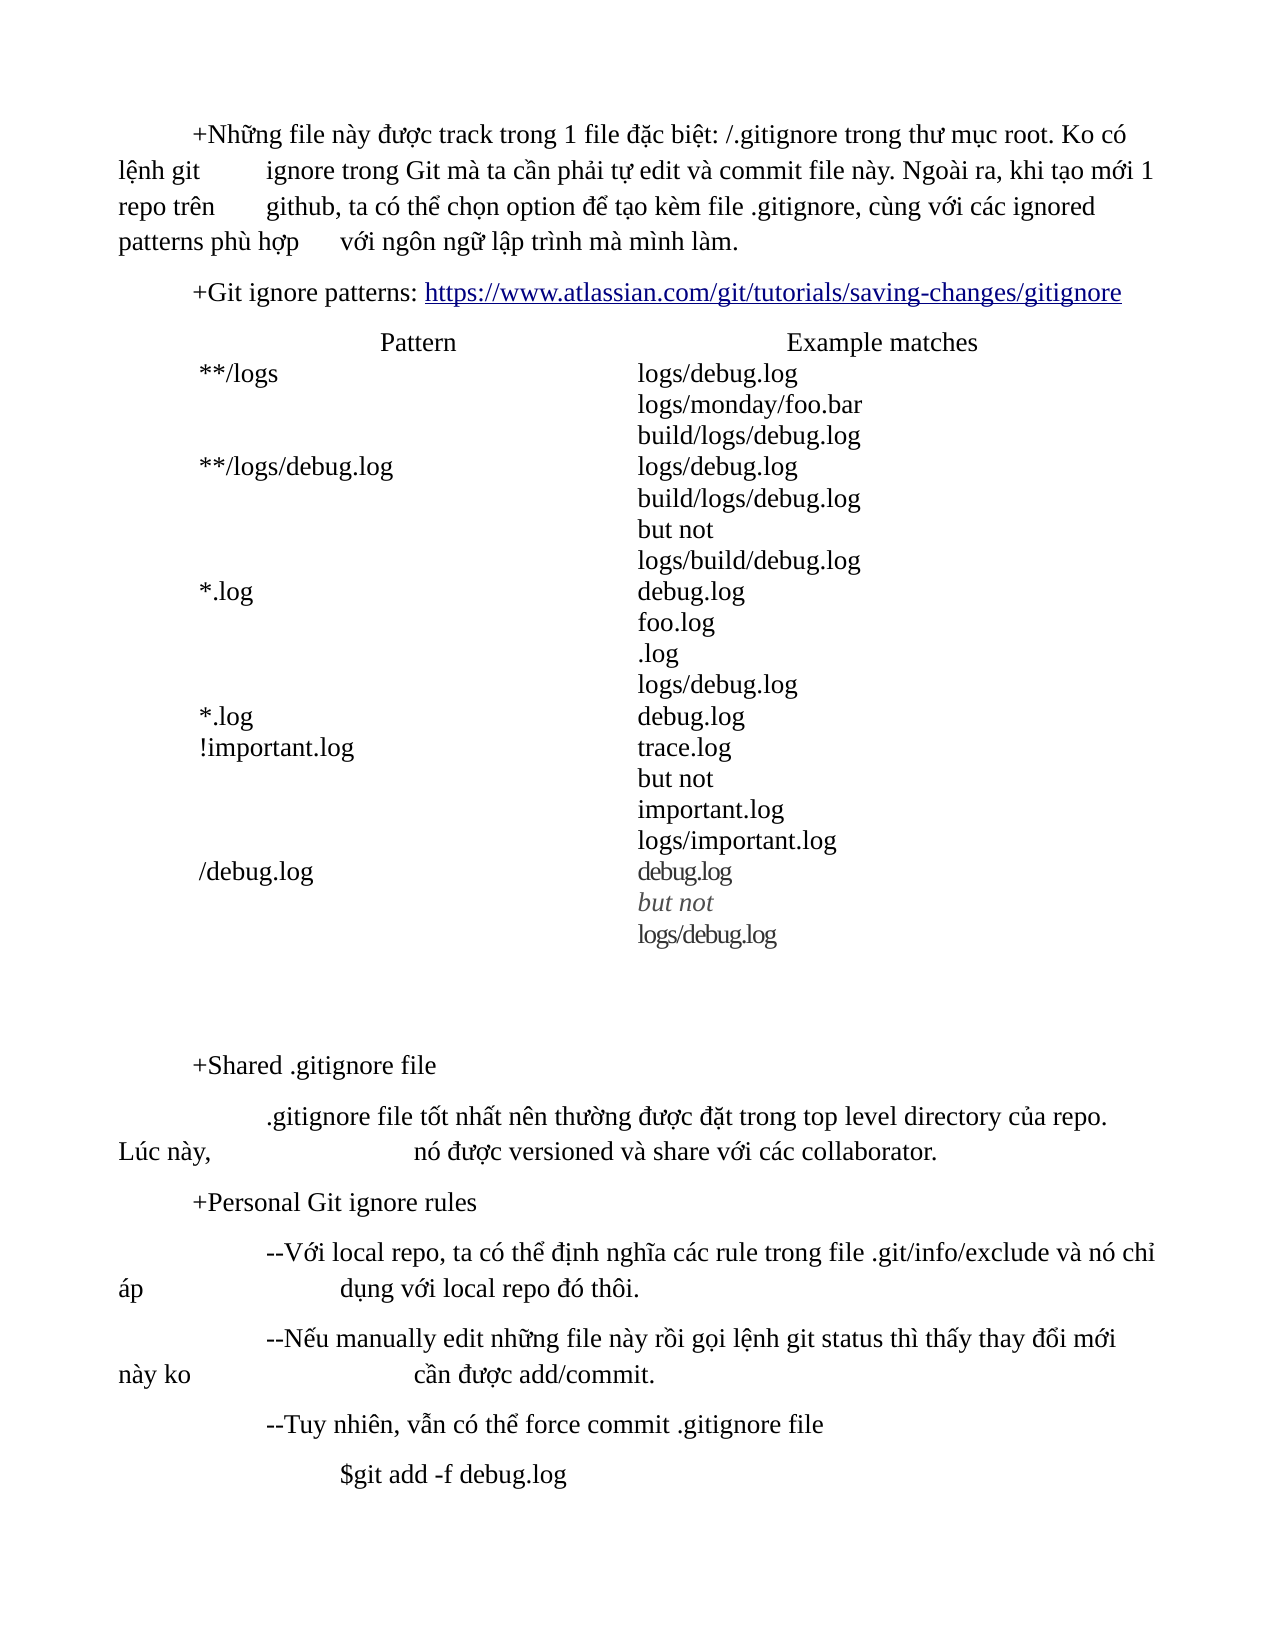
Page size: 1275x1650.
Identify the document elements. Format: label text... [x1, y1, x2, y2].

table_cell *.log !important.log [199, 700, 637, 855]
table_cell /debug.log [199, 855, 637, 949]
table_cell debug.log foo.log .log logs/debug.log [638, 575, 1157, 700]
text $git add -f debug.log [118, 1458, 1157, 1490]
text +Git ignore patterns: https://www.atlassian.com/git/tutorials/saving-changes/gitignore [118, 276, 1157, 307]
table_cell *.log [199, 575, 637, 700]
text .gitignore file tốt nhất nên thường được đặt trong top level directory của repo. Lúc này, nó được versioned và share với các collaborator. [118, 1100, 1157, 1167]
table_cell logs/debug.log logs/monday/foo.bar build/logs/debug.log [638, 357, 1157, 451]
table_cell debug.log trace.log but not important.log logs/important.log [638, 700, 1157, 855]
text --Tuy nhiên, vẫn có thể force commit .gitignore file [118, 1408, 1157, 1439]
table_cell **/logs [199, 357, 637, 451]
table_cell **/logs/debug.log [199, 451, 637, 575]
text +Những file này được track trong 1 file đặc biệt: /.gitignore trong thư mục root. Ko có lệnh git ignore trong Git mà ta cần phải tự edit và commit file này. Ngoài ra, khi tạo mới 1 repo trên github, ta có thể chọn option để tạo kèm file .gitignore, cùng với các ignored patterns phù hợp với ngôn ngữ lập trình mà mình làm. [118, 118, 1157, 256]
text --Với local repo, ta có thể định nghĩa các rule trong file .git/info/exclude và nó chỉ áp dụng với local repo đó thôi. [118, 1236, 1157, 1303]
table_header Example matches [638, 326, 1157, 357]
table_cell debug.log but not logs/debug.log [638, 855, 1157, 949]
text --Nếu manually edit những file này rồi gọi lệnh git status thì thấy thay đổi mới này ko cần được add/commit. [118, 1322, 1157, 1389]
table_header Pattern [199, 326, 637, 357]
text +Shared .gitignore file [118, 1049, 1157, 1081]
text +Personal Git ignore rules [118, 1186, 1157, 1217]
table_cell logs/debug.log build/logs/debug.log but not logs/build/debug.log [638, 451, 1157, 575]
